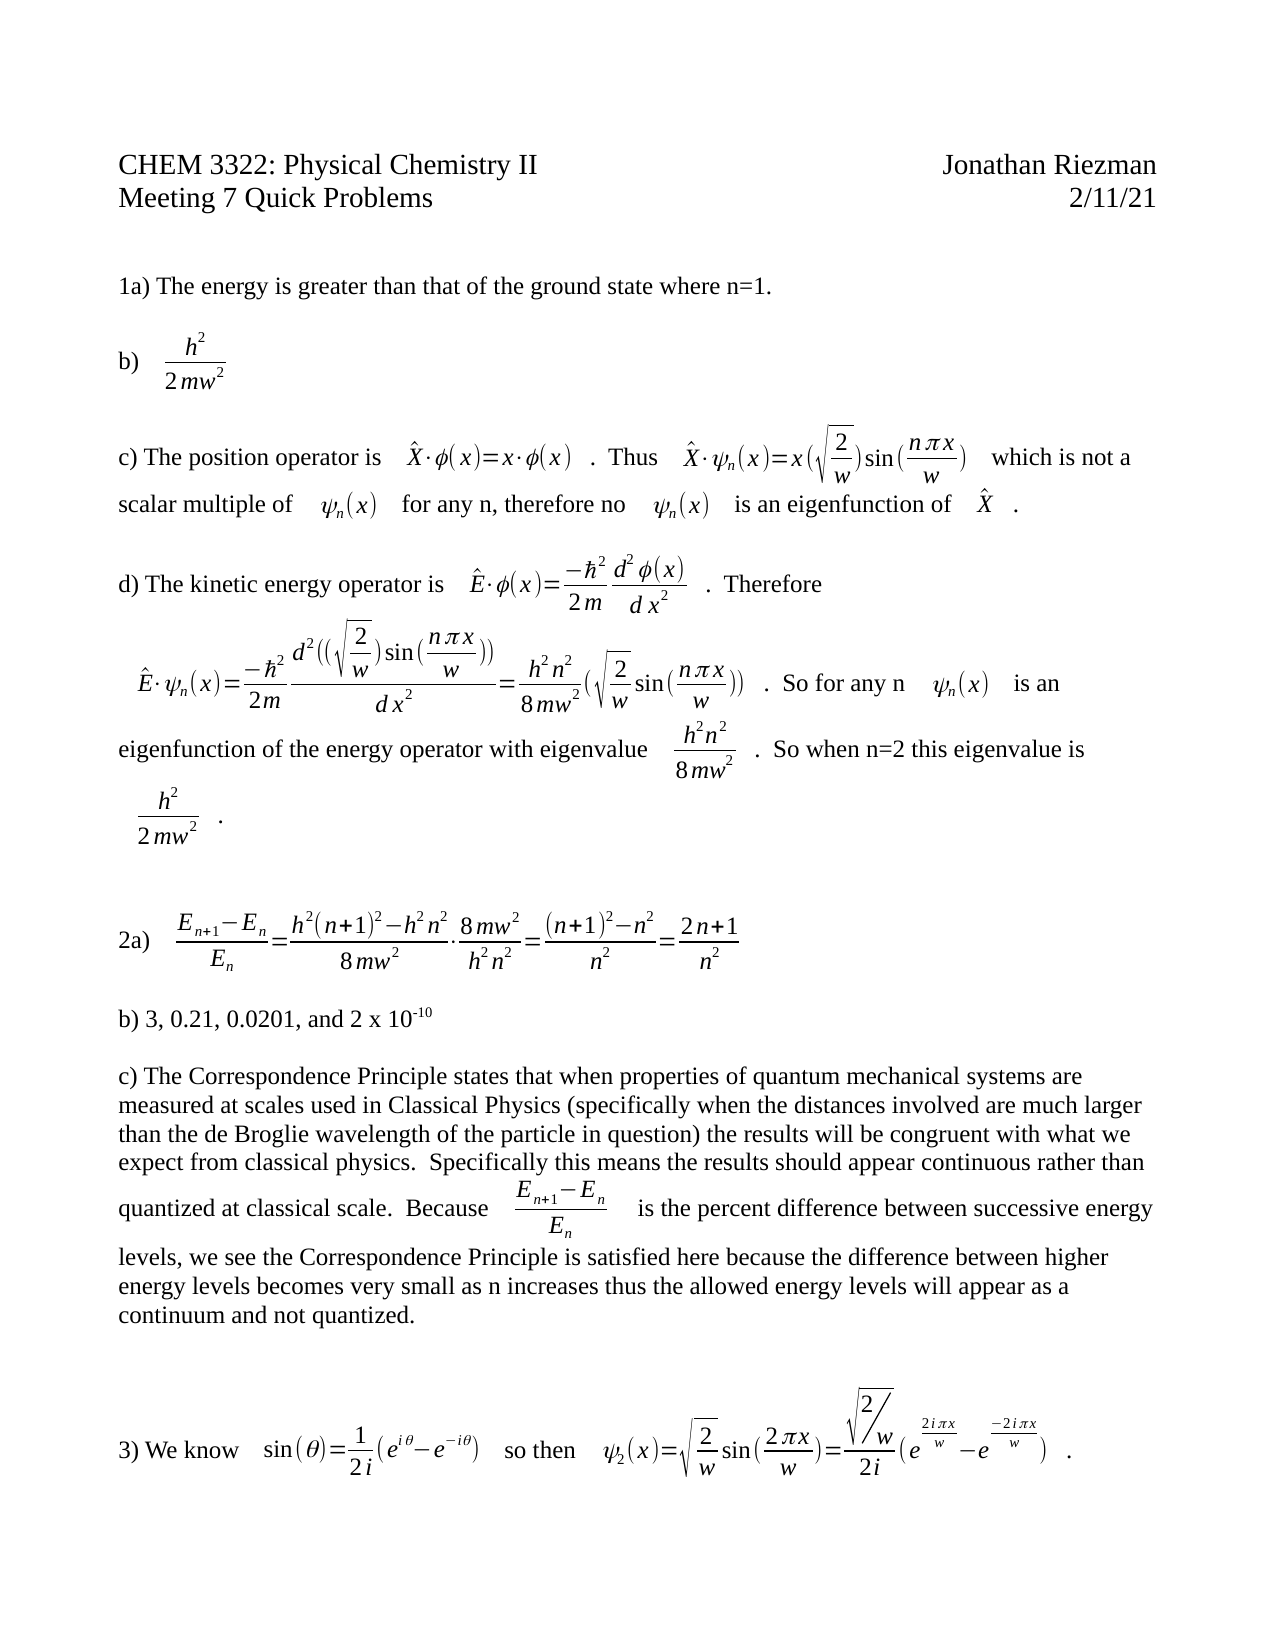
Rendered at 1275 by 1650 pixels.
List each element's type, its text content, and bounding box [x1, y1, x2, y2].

text 2a) [118, 907, 1157, 975]
text b) [118, 329, 1157, 395]
table_cell 2/11/21 [638, 180, 1157, 214]
text d) The kinetic energy operator is . Therefore . So for any n is an eigenfunction of the energy operator with eigenvalue . So when n=2 this eigenvalue is . [118, 551, 1157, 849]
text b) 3, 0.21, 0.0201, and 2 x 10-10 [118, 1004, 1157, 1032]
table_header Jonathan Riezman [638, 147, 1157, 180]
table_cell Meeting 7 Quick Problems [118, 180, 637, 214]
text c) The position operator is . Thus which is not a scalar multiple of for any n, therefore no is an eigenfunction of . [118, 424, 1157, 522]
table_header CHEM 3322: Physical Chemistry II [118, 147, 637, 180]
text 1a) The energy is greater than that of the ground state where n=1. [118, 271, 1157, 300]
text 3) We know so then . [118, 1386, 1157, 1481]
text c) The Correspondence Principle states that when properties of quantum mechanical systems are measured at scales used in Classical Physics (specifically when the distances involved are much larger than the de Broglie wavelength of the particle in question) the results will be congruent with what we expect from classical physics. Specifically this means the results should appear continuous rather than quantized at classical scale. Because is the percent difference between successive energy levels, we see the Correspondence Principle is satisfied here because the difference between higher energy levels becomes very small as n increases thus the allowed energy levels will appear as a continuum and not quantized. [118, 1061, 1157, 1329]
